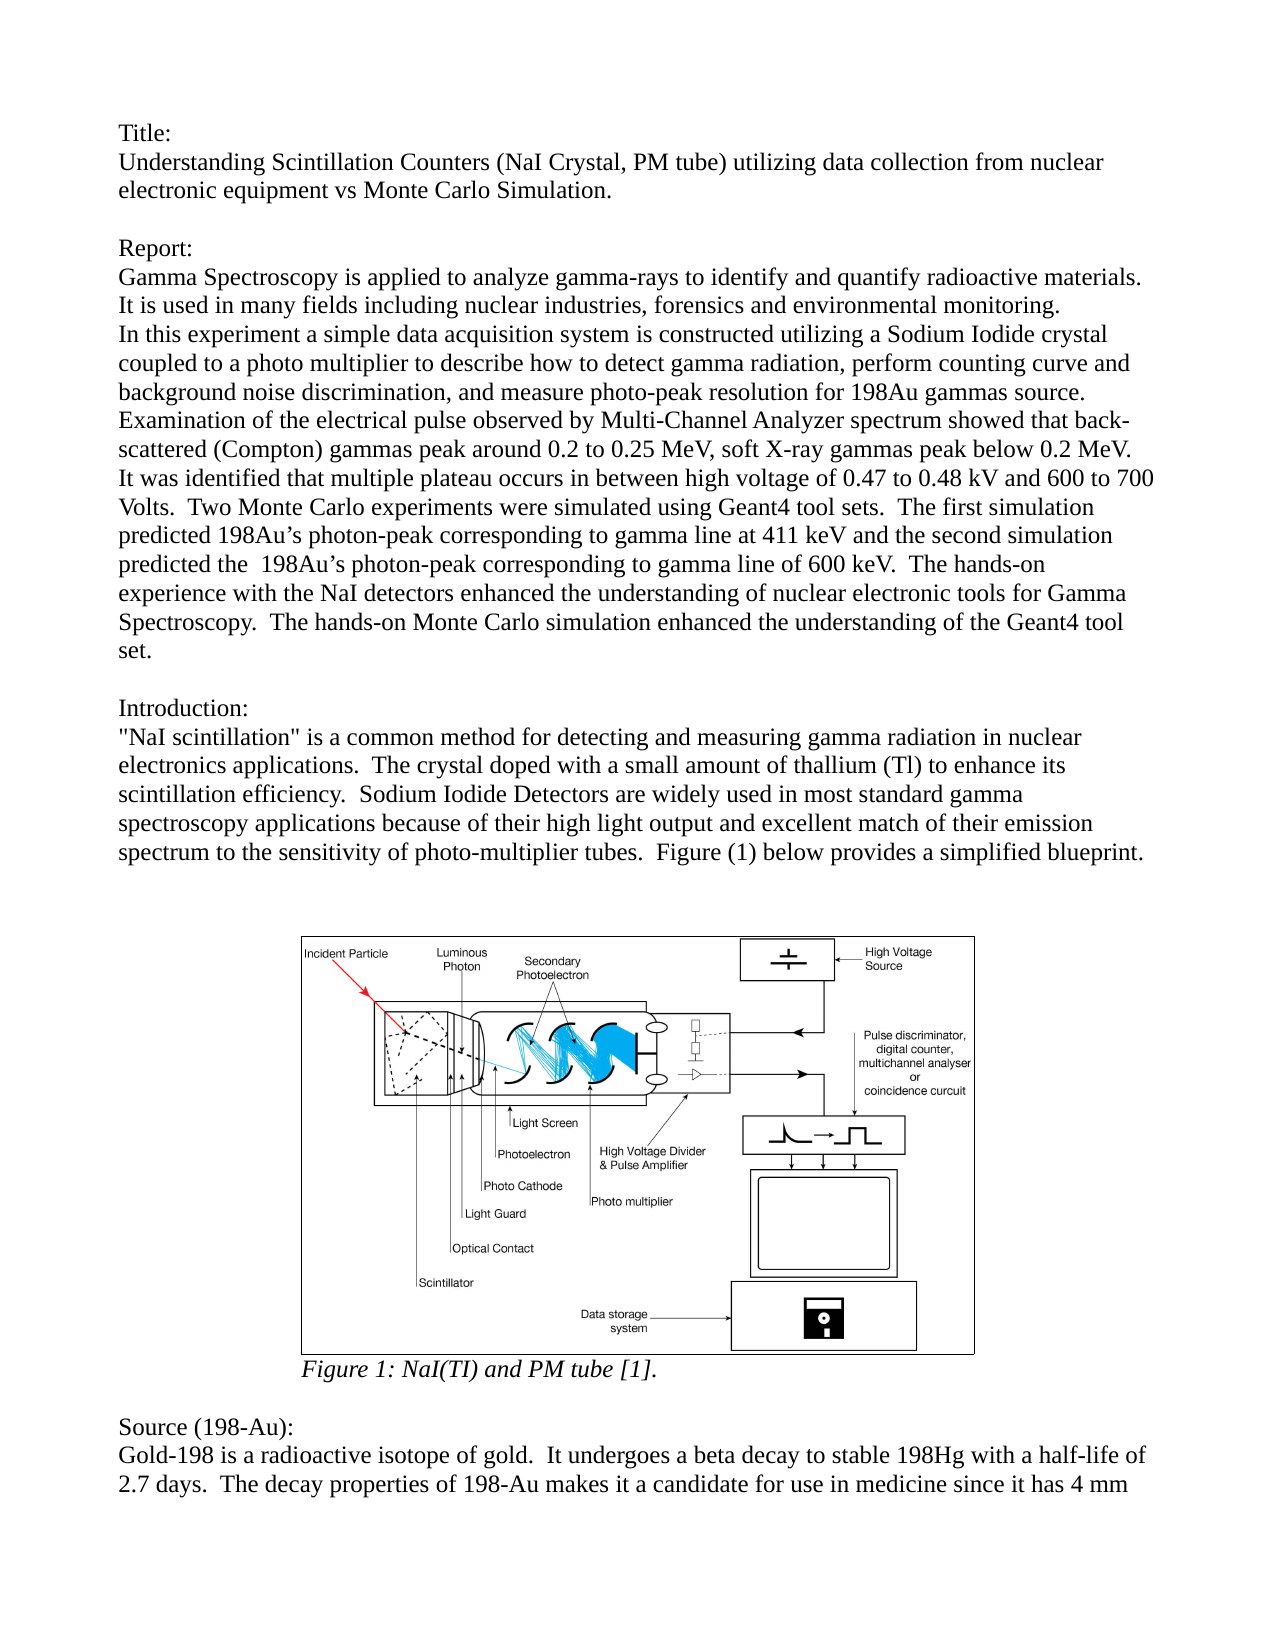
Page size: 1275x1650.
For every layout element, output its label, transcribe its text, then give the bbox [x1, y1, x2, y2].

text Title: [118, 118, 1157, 147]
text Report: [118, 233, 1157, 262]
text Introduction: [118, 693, 1157, 722]
text In this experiment a simple data acquisition system is constructed utilizing a Sodium Iodide crystal coupled to a photo multiplier to describe how to detect gamma radiation, perform counting curve and background noise discrimination, and measure photo-peak resolution for 198Au gammas source. Examination of the electrical pulse observed by Multi-Channel Analyzer spectrum showed that back-scattered (Compton) gammas peak around 0.2 to 0.25 MeV, soft X-ray gammas peak below 0.2 MeV. It was identified that multiple plateau occurs in between high voltage of 0.47 to 0.48 kV and 600 to 700 Volts. Two Monte Carlo experiments were simulated using Geant4 tool sets. The first simulation predicted 198Au’s photon-peak corresponding to gamma line at 411 keV and the second simulation predicted the 198Au’s photon-peak corresponding to gamma line of 600 keV. The hands-on experience with the NaI detectors enhanced the understanding of nuclear electronic tools for Gamma Spectroscopy. The hands-on Monte Carlo simulation enhanced the understanding of the Geant4 tool set. [118, 319, 1157, 664]
text Gamma Spectroscopy is applied to analyze gamma-rays to identify and quantify radioactive materials. It is used in many fields including nuclear industries, forensics and environmental monitoring. [118, 262, 1157, 319]
text Source (198-Au): [118, 1412, 1157, 1441]
picture [304, 938, 971, 1351]
text Understanding Scintillation Counters (NaI Crystal, PM tube) utilizing data collection from nuclear electronic equipment vs Monte Carlo Simulation. [118, 147, 1157, 204]
text [302, 937, 974, 1354]
text Figure 1: NaI(TI) and PM tube [1]. [301, 1355, 974, 1383]
text "NaI scintillation" is a common method for detecting and measuring gamma radiation in nuclear electronics applications. The crystal doped with a small amount of thallium (Tl) to enhance its scintillation efficiency. Sodium Iodide Detectors are widely used in most standard gamma spectroscopy applications because of their high light output and excellent match of their emission spectrum to the sensitivity of photo-multiplier tubes. Figure (1) below provides a simplified blueprint. [118, 722, 1157, 866]
text Gold-198 is a radioactive isotope of gold. It undergoes a beta decay to stable 198Hg with a half-life of 2.7 days. The decay properties of 198-Au makes it a candidate for use in medicine since it has 4 mm [118, 1441, 1157, 1498]
